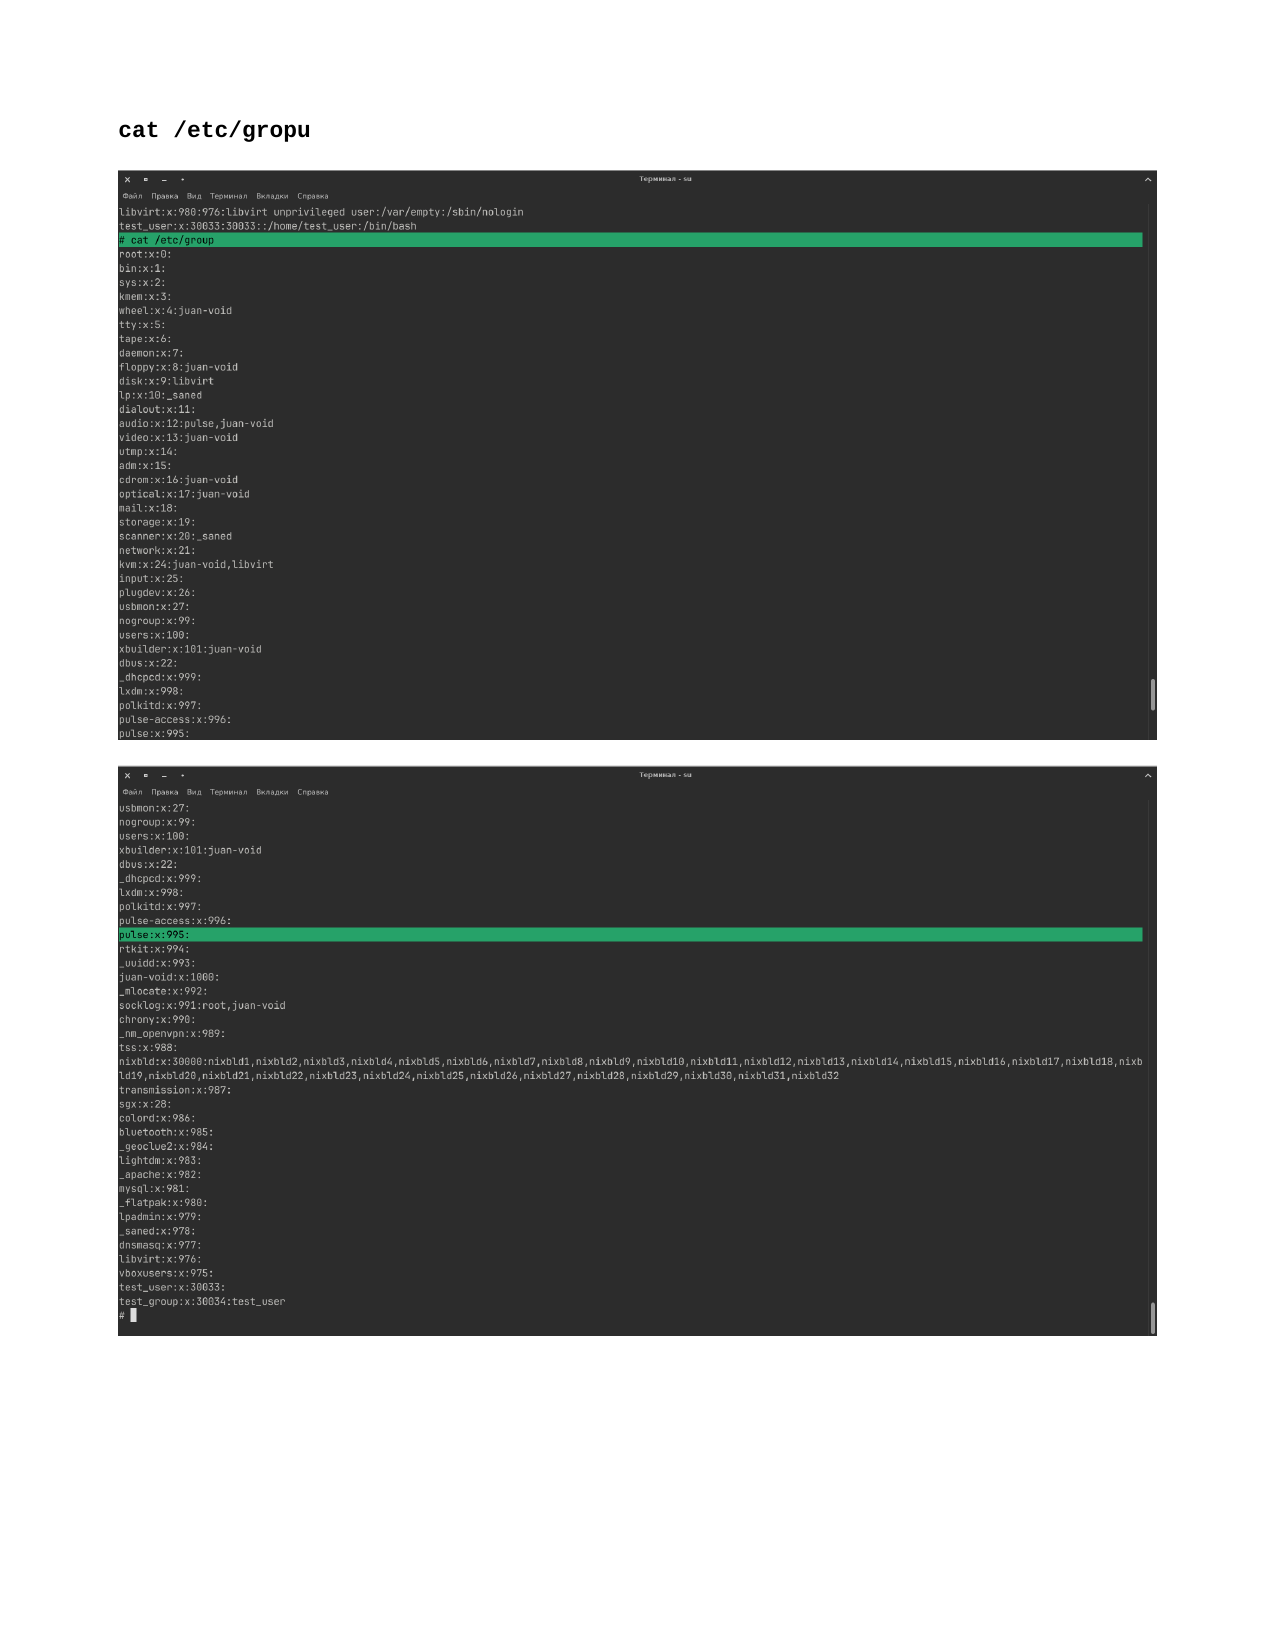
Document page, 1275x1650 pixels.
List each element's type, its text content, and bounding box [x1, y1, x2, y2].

text cat /etc/gropu [118, 118, 1157, 144]
picture [118, 765, 1157, 1336]
picture [118, 170, 1157, 740]
